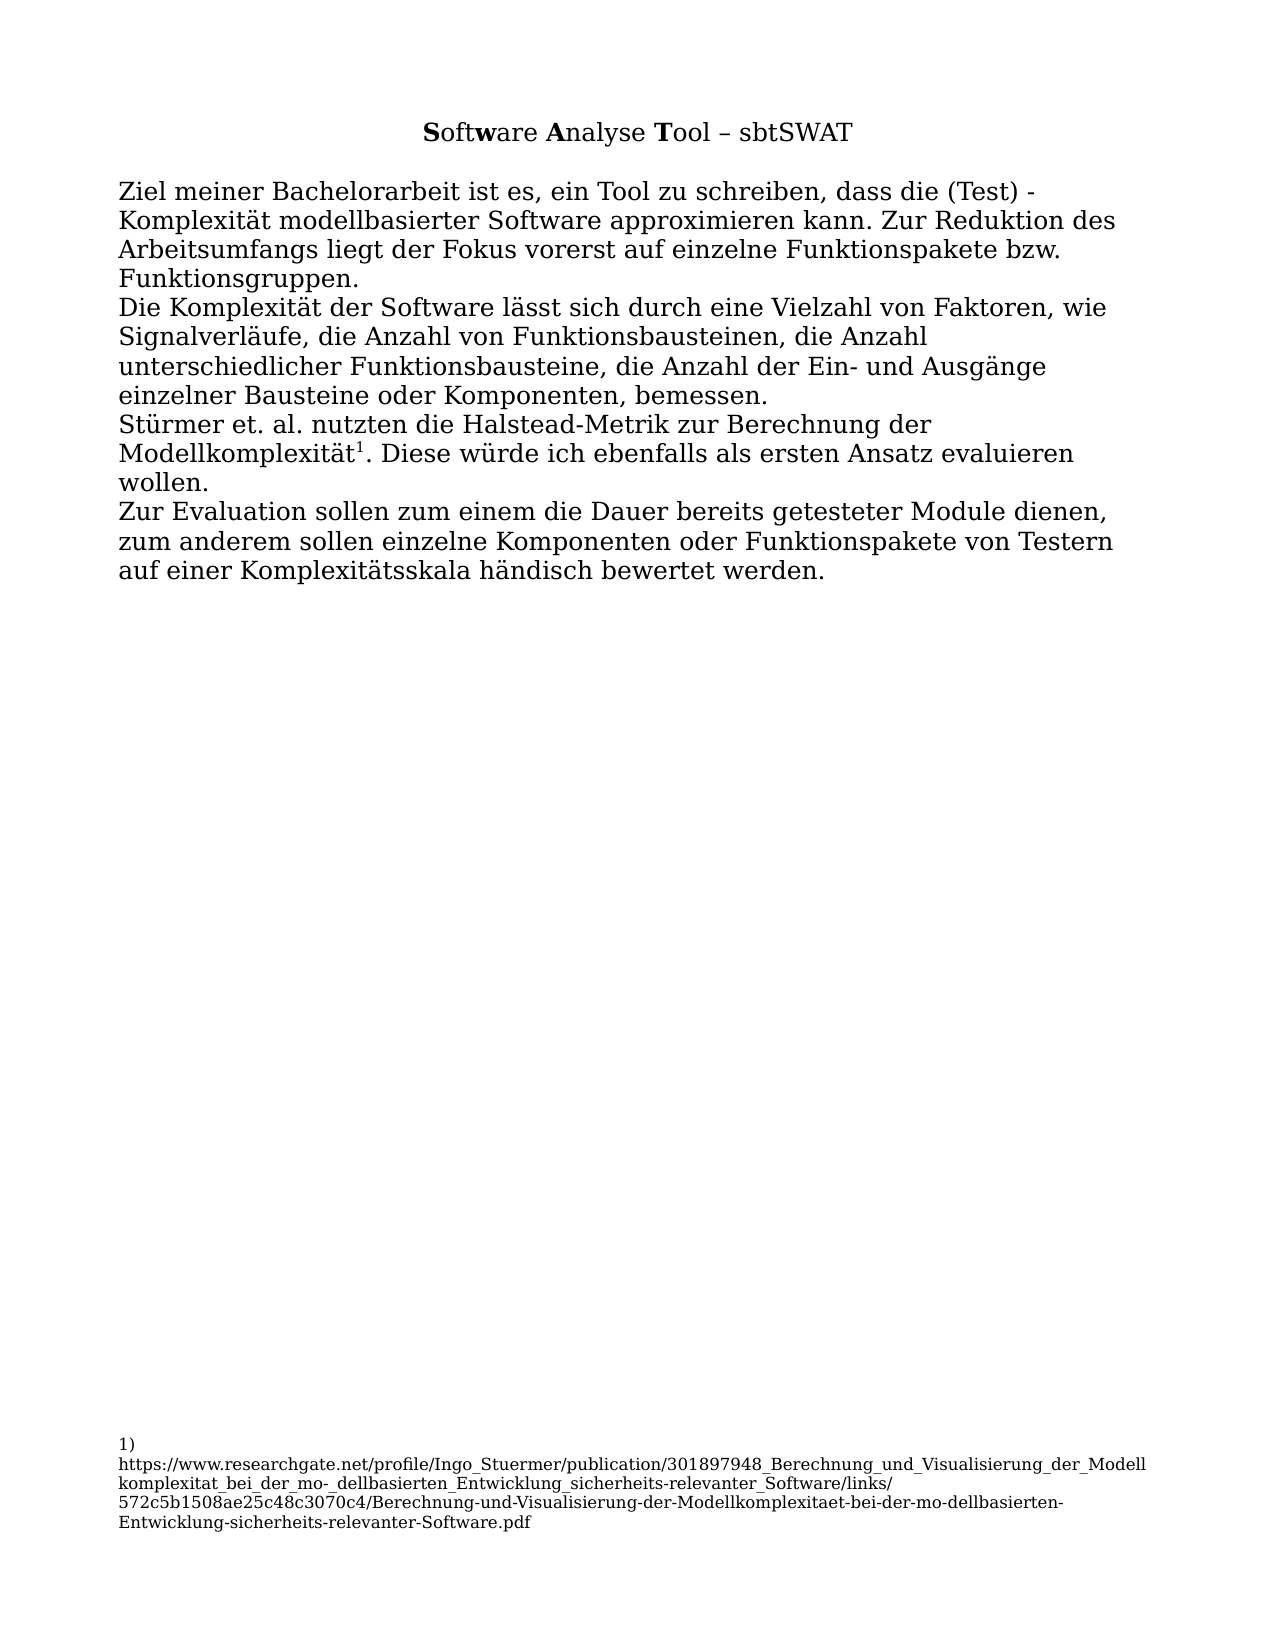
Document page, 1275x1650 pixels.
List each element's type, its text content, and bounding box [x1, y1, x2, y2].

text Stürmer et. al. nutzten die Halstead-Metrik zur Berechnung der Modellkomplexität1. Diese würde ich ebenfalls als ersten Ansatz evaluieren wollen. [118, 410, 1157, 497]
text Die Komplexität der Software lässt sich durch eine Vielzahl von Faktoren, wie Signalverläufe, die Anzahl von Funktionsbausteinen, die Anzahl unterschiedlicher Funktionsbausteine, die Anzahl der Ein- und Ausgänge einzelner Bausteine oder Komponenten, bemessen. [118, 293, 1157, 410]
text Software Analyse Tool – sbtSWAT [118, 118, 1157, 147]
text Zur Evaluation sollen zum einem die Dauer bereits getesteter Module dienen, zum anderem sollen einzelne Komponenten oder Funktionspakete von Testern auf einer Komplexitätsskala händisch bewertet werden. [118, 497, 1157, 585]
text Ziel meiner Bachelorarbeit ist es, ein Tool zu schreiben, dass die (Test) - Komplexität modellbasierter Software approximieren kann. Zur Reduktion des Arbeitsumfangs liegt der Fokus vorerst auf einzelne Funktionspakete bzw. Funktionsgruppen. [118, 177, 1157, 293]
